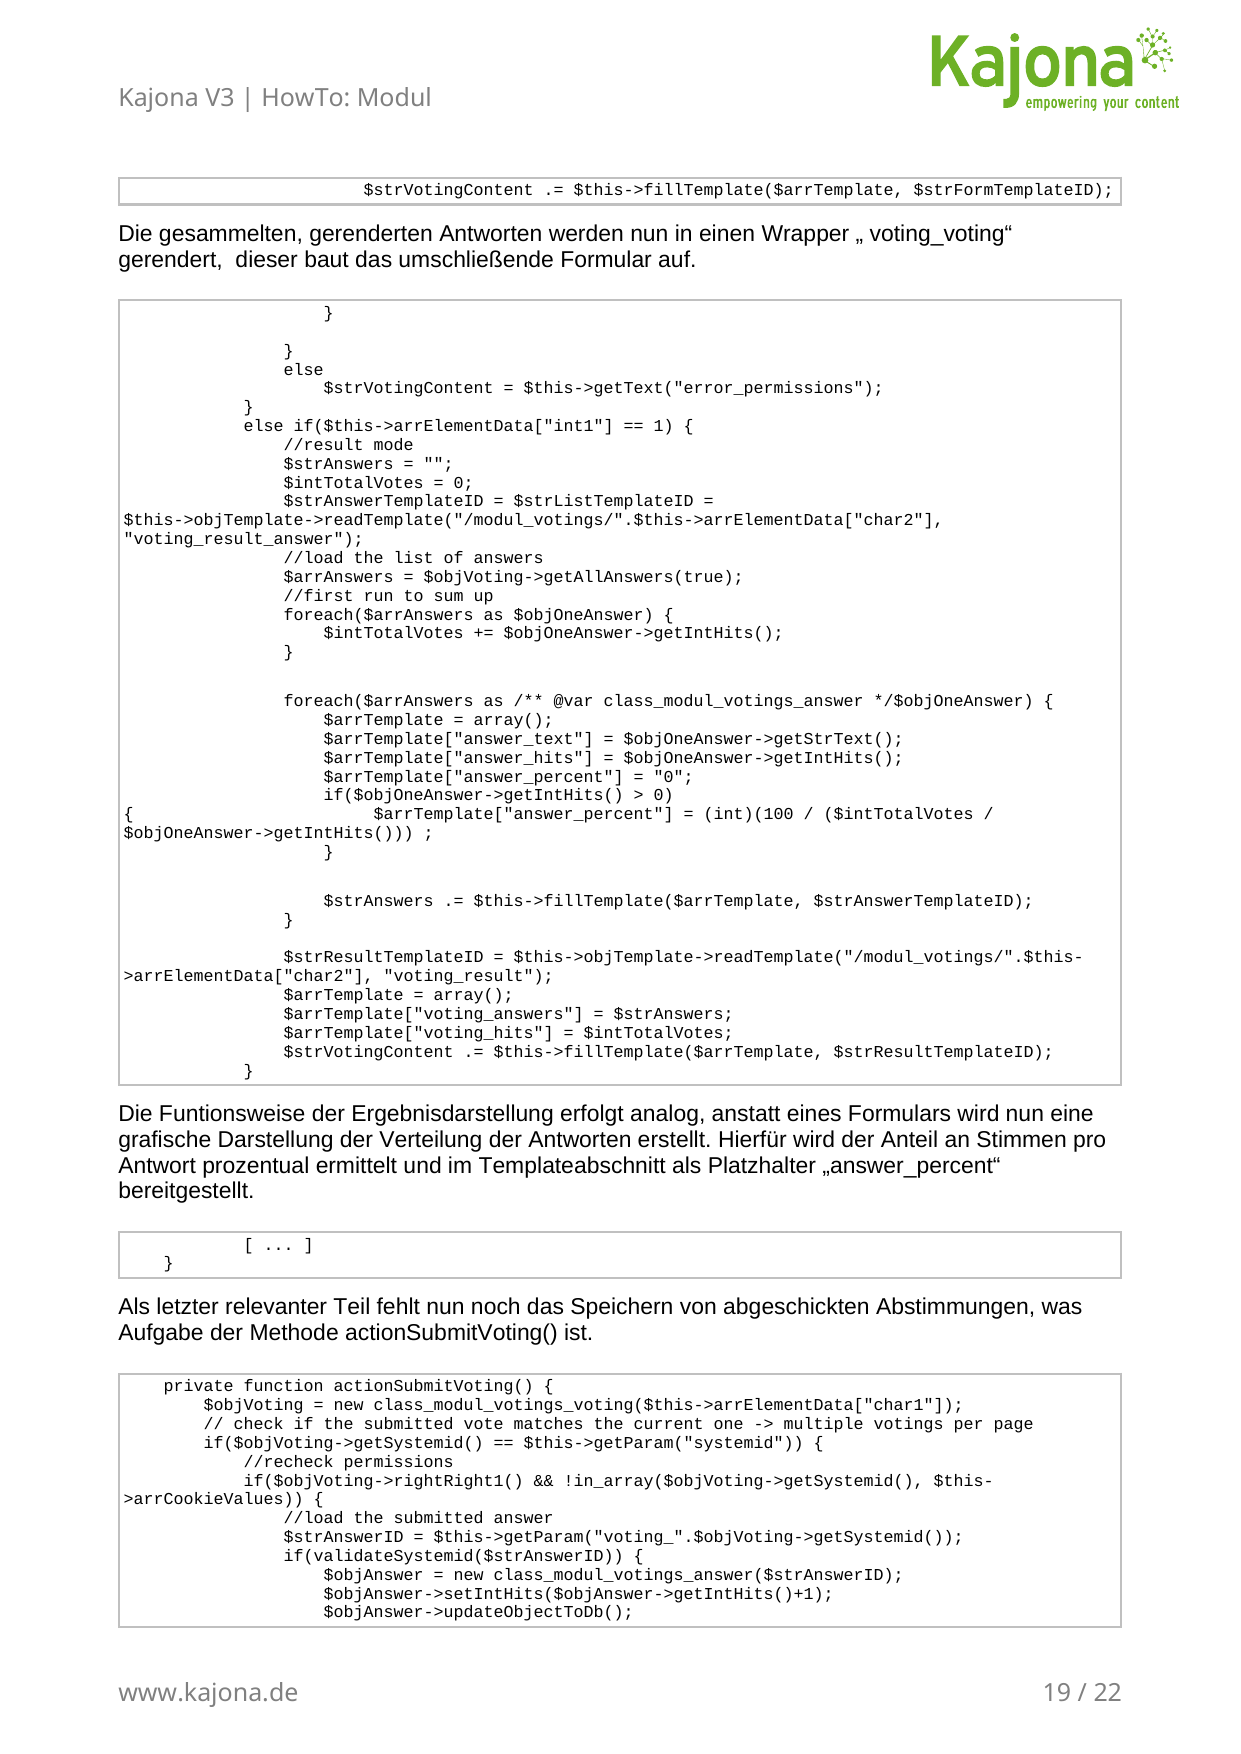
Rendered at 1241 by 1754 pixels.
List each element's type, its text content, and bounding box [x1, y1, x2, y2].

text $strAnswers .= $this->fillTemplate($arrTemplate, $strAnswerTemplateID); } $strResultTemplateID = $this->objTemplate->readTemplate("/modul_votings/".$this->arrElementData["char2"], "voting_result"); $arrTemplate = array(); $arrTemplate["voting_answers"] = $strAnswers; $arrTemplate["voting_hits"] = $intTotalVotes; $strVotingContent .= $this->fillTemplate($arrTemplate, $strResultTemplateID); } [120, 887, 1120, 1084]
text [ ... ] } [120, 1233, 1120, 1277]
text foreach($arrAnswers as /** @var class_modul_votings_answer */$objOneAnswer) { $arrTemplate = array(); $arrTemplate["answer_text"] = $objOneAnswer->getStrText(); $arrTemplate["answer_hits"] = $objOneAnswer->getIntHits(); $arrTemplate["answer_percent"] = "0"; if($objOneAnswer->getIntHits() > 0) { $arrTemplate["answer_percent"] = (int)(100 / ($intTotalVotes / $objOneAnswer->getIntHits())) ; } [120, 688, 1120, 862]
text Die Funtionsweise der Ergebnisdarstellung erfolgt analog, anstatt eines Formulars wird nun eine grafische Darstellung der Verteilung der Antworten erstellt. Hierfür wird der Anteil an Stimmen pro Antwort prozentual ermittelt und im Templateabschnitt als Platzhalter „answer_percent“ bereitgestellt. [118, 1101, 1122, 1203]
text } } else $strVotingContent = $this->getText("error_permissions"); } else if($this->arrElementData["int1"] == 1) { //result mode $strAnswers = ""; $intTotalVotes = 0; $strAnswerTemplateID = $strListTemplateID = $this->objTemplate->readTemplate("/modul_votings/".$this->arrElementData["char2"], "voting_result_answer"); //load the list of answers $arrAnswers = $objVoting->getAllAnswers(true); //first run to sum up foreach($arrAnswers as $objOneAnswer) { $intTotalVotes += $objOneAnswer->getIntHits(); } [120, 301, 1120, 663]
text $strVotingContent .= $this->fillTemplate($arrTemplate, $strFormTemplateID); [120, 179, 1120, 203]
text Die gesammelten, gerenderten Antworten werden nun in einen Wrapper „ voting_voting“ gerendert, dieser baut das umschließende Formular auf. [118, 221, 1122, 272]
text private function actionSubmitVoting() { $objVoting = new class_modul_votings_voting($this->arrElementData["char1"]); // check if the submitted vote matches the current one -> multiple votings per page if($objVoting->getSystemid() == $this->getParam("systemid")) { //recheck permissions if($objVoting->rightRight1() && !in_array($objVoting->getSystemid(), $this->arrCookieValues)) { //load the submitted answer $strAnswerID = $this->getParam("voting_".$objVoting->getSystemid()); if(validateSystemid($strAnswerID)) { $objAnswer = new class_modul_votings_answer($strAnswerID); $objAnswer->setIntHits($objAnswer->getIntHits()+1); $objAnswer->updateObjectToDb(); [120, 1375, 1120, 1626]
text Als letzter relevanter Teil fehlt nun noch das Speichern von abgeschickten Abstimmungen, was Aufgabe der Methode actionSubmitVoting() ist. [118, 1294, 1122, 1345]
